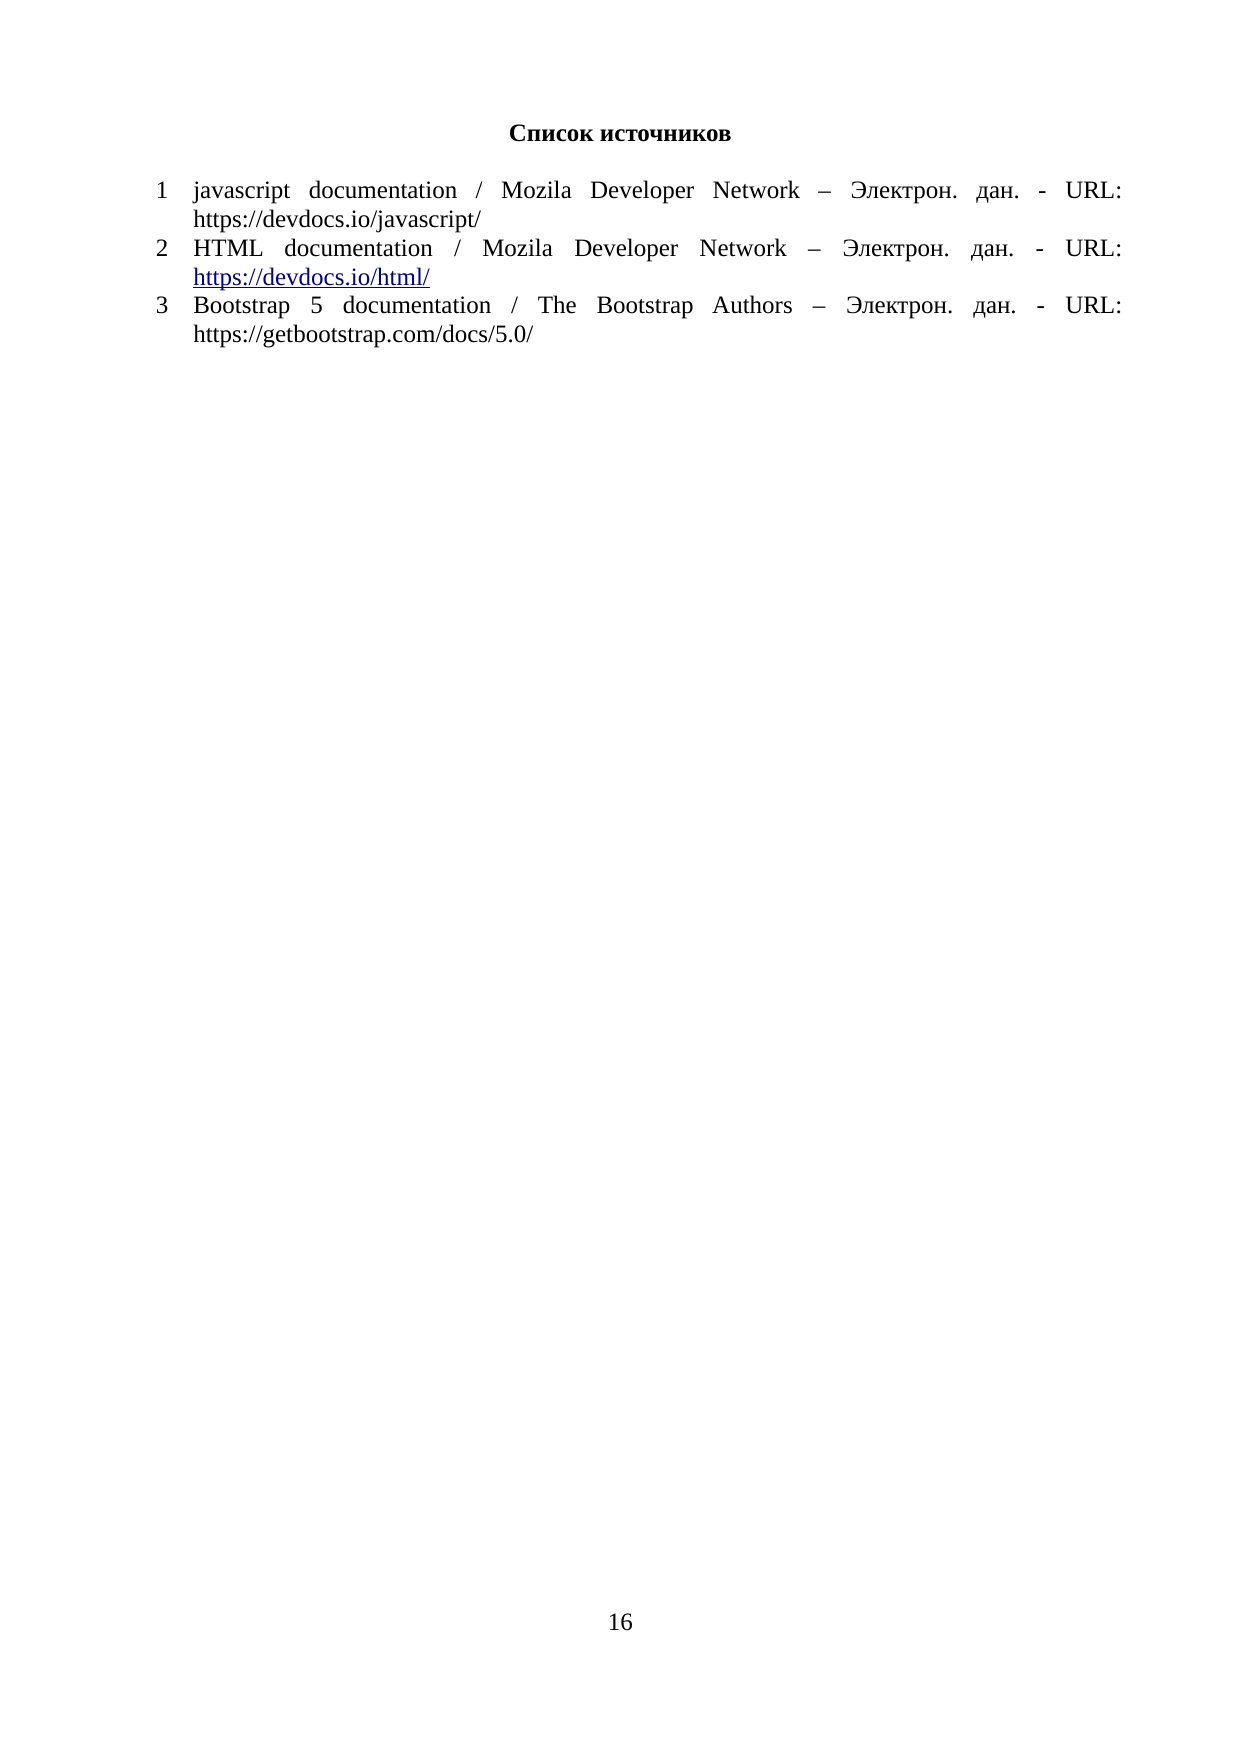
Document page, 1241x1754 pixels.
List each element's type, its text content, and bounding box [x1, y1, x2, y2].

list Bootstrap 5 documentation / The Bootstrap Authors – Электрон. дан. - URL: https://getbootstrap.com/docs/5.0/ [156, 291, 1122, 348]
list HTML documentation / Mozila Developer Network – Электрон. дан. - URL: https://devdocs.io/html/ [156, 233, 1122, 291]
text Список источников [118, 118, 1122, 147]
list javascript documentation / Mozila Developer Network – Электрон. дан. - URL: https://devdocs.io/javascript/ [156, 176, 1122, 233]
